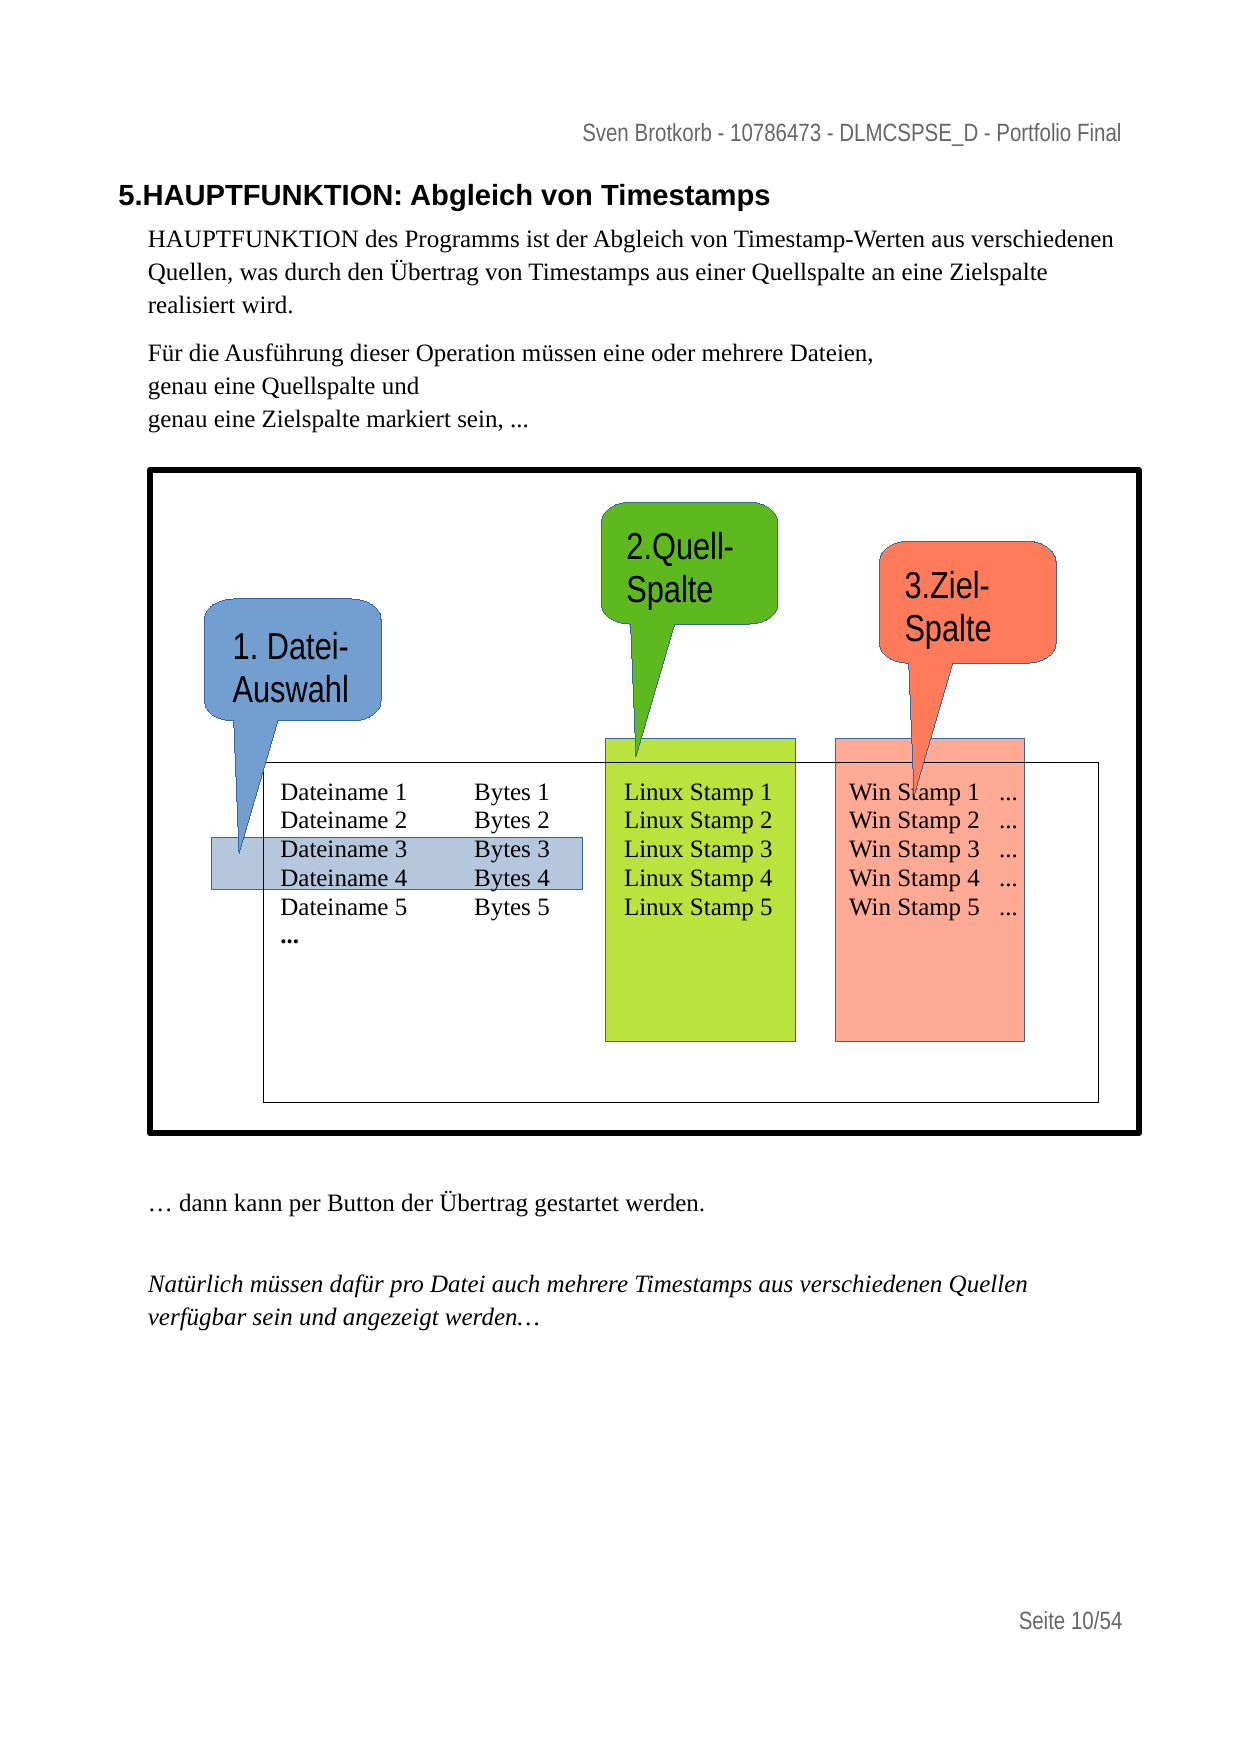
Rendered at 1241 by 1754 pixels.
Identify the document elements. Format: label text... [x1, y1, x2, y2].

text Für die Ausführung dieser Operation müssen eine oder mehrere Dateien, genau eine Quellspalte und genau eine Zielspalte markiert sein, ... [148, 338, 1122, 466]
text … dann kann per Button der Übertrag gestartet werden. [148, 1188, 1122, 1250]
text Natürlich müssen dafür pro Datei auch mehrere Timestamps aus verschiedenen Quellen verfügbar sein und angezeigt werden… [148, 1269, 1122, 1364]
subtitle 5.HAUPTFUNKTION: Abgleich von Timestamps [118, 178, 1122, 212]
text HAUPTFUNKTION des Programms ist der Abgleich von Timestamp-Werten aus verschiedenen Quellen, was durch den Übertrag von Timestamps aus einer Quellspalte an eine Zielspalte realisiert wird. [148, 224, 1122, 319]
